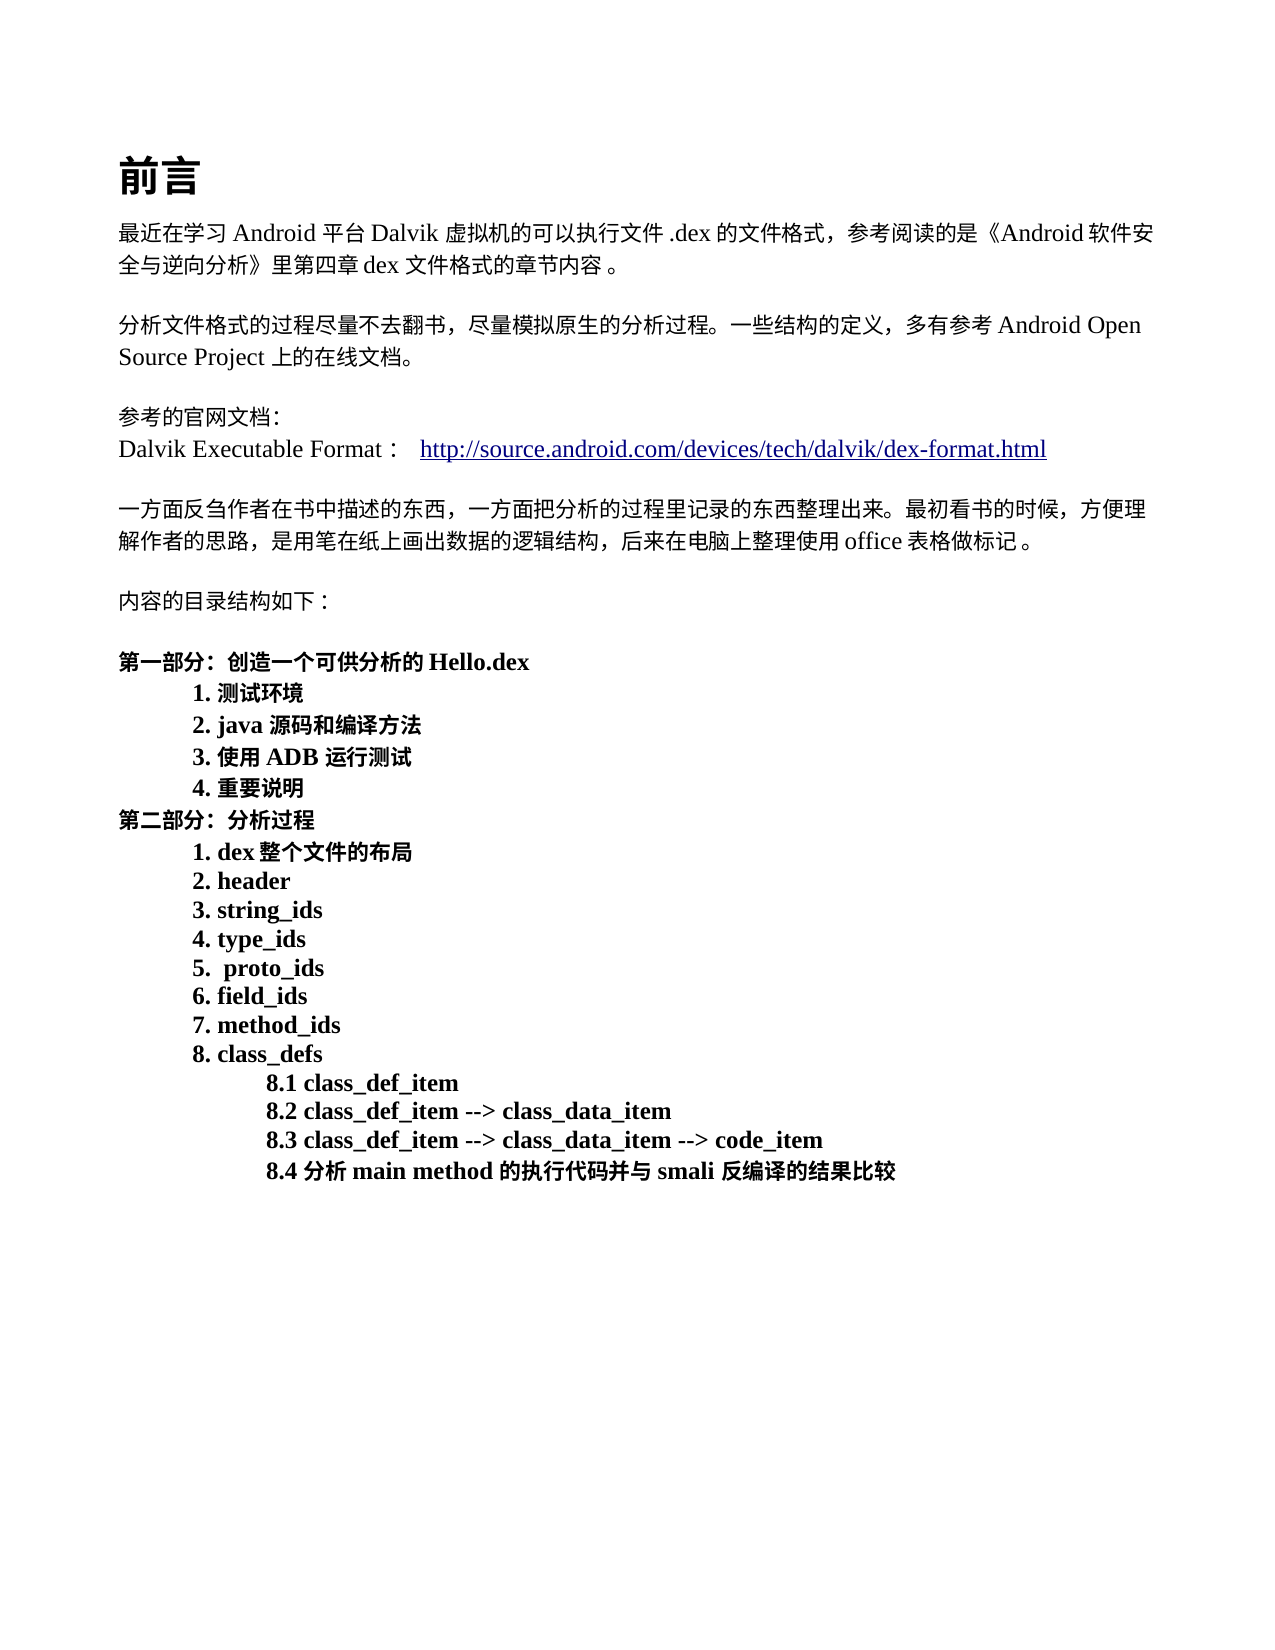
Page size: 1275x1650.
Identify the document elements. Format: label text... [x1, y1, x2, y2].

text 3. string_ids [118, 895, 1157, 924]
text 7. method_ids [118, 1010, 1157, 1039]
text 4. type_ids [118, 924, 1157, 953]
text 3. 使用 ADB 运行测试 [118, 740, 1157, 771]
subtitle 前言 [118, 143, 1157, 203]
text 6. field_ids [118, 981, 1157, 1010]
text 一方面反刍作者在书中描述的东西，一方面把分析的过程里记录的东西整理出来。最初看书的时候，方便理解作者的思路，是用笔在纸上画出数据的逻辑结构，后来在电脑上整理使用office表格做标记 。 [118, 492, 1157, 556]
text Dalvik Executable Format ： http://source.android.com/devices/tech/dalvik/dex-format.html [118, 432, 1157, 463]
text 4. 重要说明 [118, 771, 1157, 803]
text 5. proto_ids [118, 953, 1157, 981]
text 第一部分：创造一个可供分析的Hello.dex [118, 645, 1157, 676]
text 8.2 class_def_item --> class_data_item [118, 1096, 1157, 1125]
text 8.3 class_def_item --> class_data_item --> code_item [118, 1125, 1157, 1154]
text 最近在学习 Android 平台 Dalvik 虚拟机的可以执行文件 .dex的文件格式，参考阅读的是《Android软件安全与逆向分析》里第四章dex 文件格式的章节内容 。 [118, 216, 1157, 279]
text 8.4 分析 main method 的执行代码并与 smali 反编译的结果比较 [118, 1154, 1157, 1186]
text 1. dex整个文件的布局 [118, 835, 1157, 866]
text 1. 测试环境 [118, 676, 1157, 708]
text 第二部分：分析过程 [118, 803, 1157, 835]
text 分析文件格式的过程尽量不去翻书，尽量模拟原生的分析过程。一些结构的定义，多有参考Android Open Source Project 上的在线文档。 [118, 308, 1157, 371]
text 8.1 class_def_item [118, 1068, 1157, 1096]
text 2. java 源码和编译方法 [118, 708, 1157, 740]
text 参考的官网文档： [118, 400, 1157, 432]
text 2. header [118, 866, 1157, 895]
text 8. class_defs [118, 1039, 1157, 1068]
text 内容的目录结构如下 ： [118, 584, 1157, 616]
